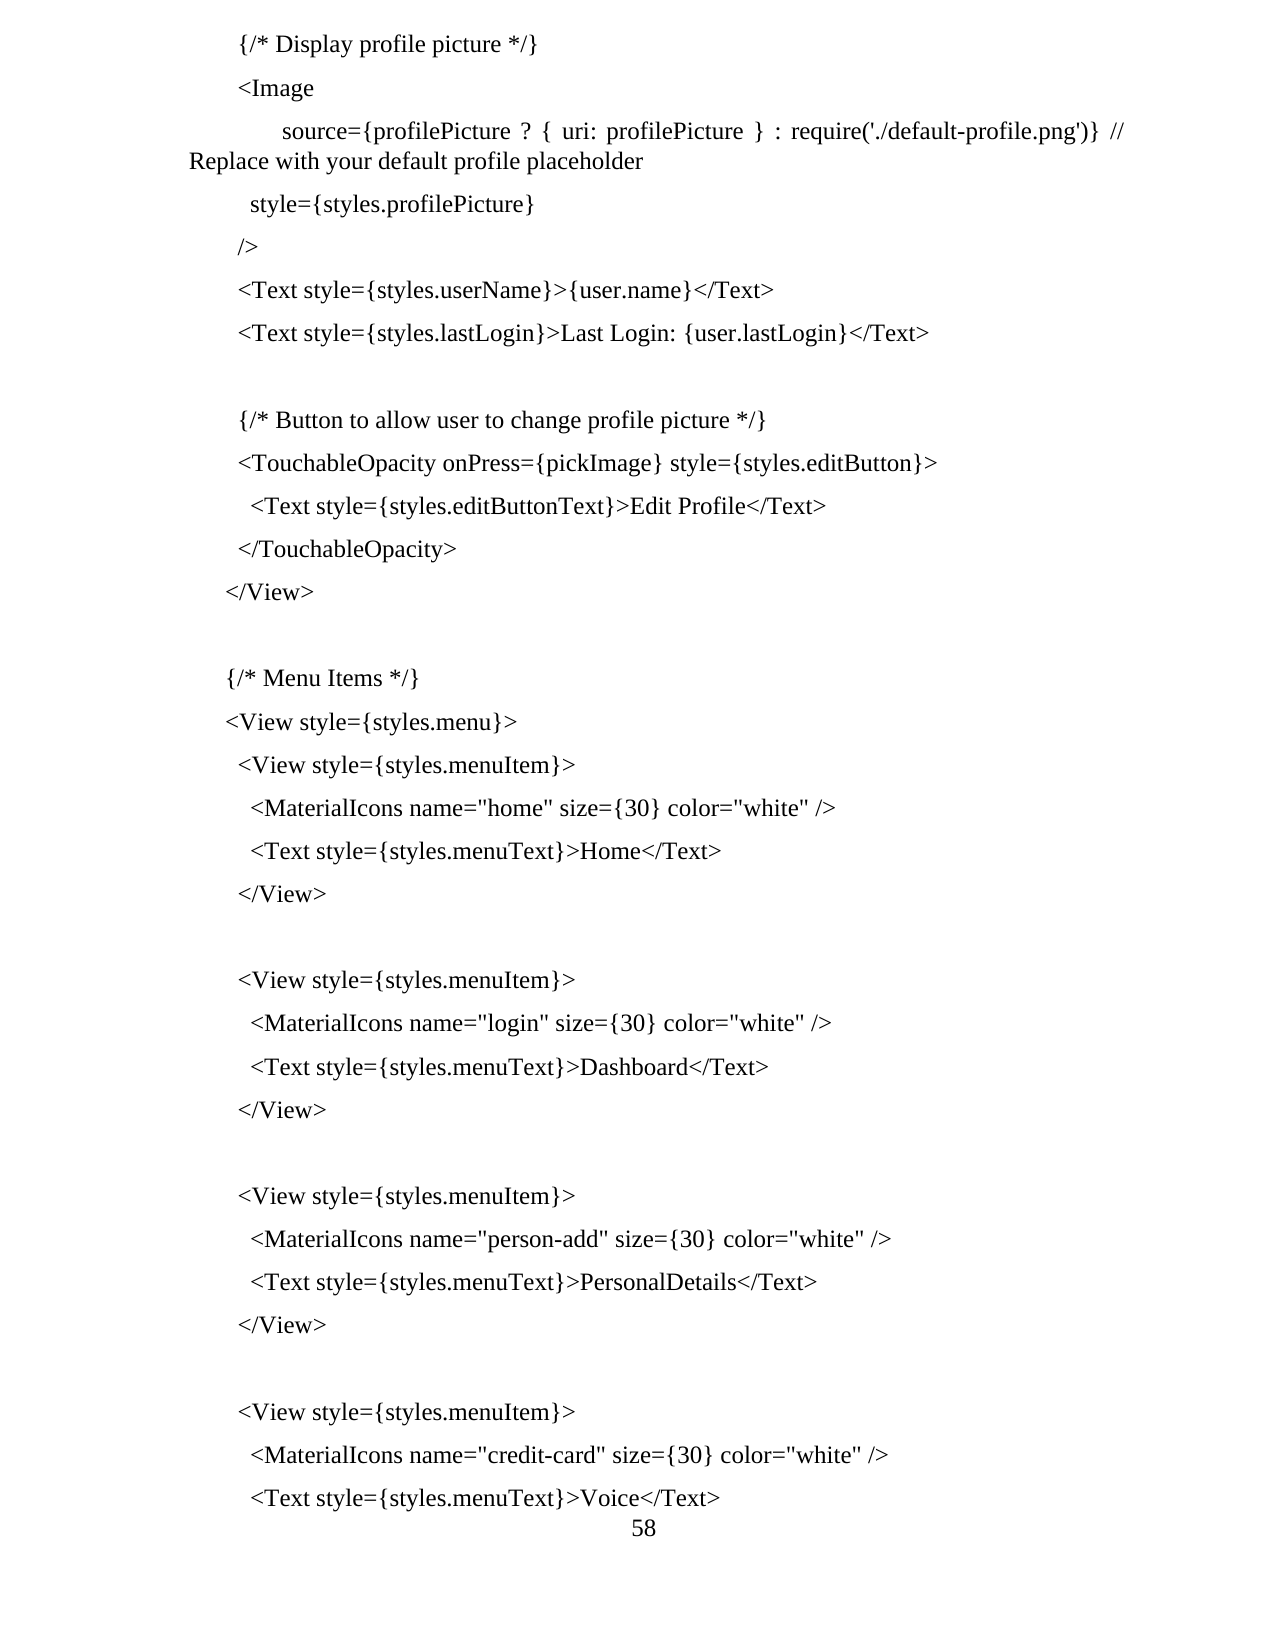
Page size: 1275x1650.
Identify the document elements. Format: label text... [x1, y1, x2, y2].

text <View style={styles.menuItem}> [187, 1181, 1126, 1210]
text <Text style={styles.lastLogin}>Last Login: {user.lastLogin}</Text> [187, 318, 1126, 347]
text <Text style={styles.menuText}>Voice</Text> [187, 1483, 1126, 1512]
text </View> [187, 879, 1126, 908]
text </View> [187, 1095, 1126, 1123]
text /> [187, 232, 1126, 261]
text <View style={styles.menuItem}> [187, 750, 1126, 778]
text </TouchableOpacity> [187, 534, 1126, 563]
text <TouchableOpacity onPress={pickImage} style={styles.editButton}> [187, 448, 1126, 477]
text <Text style={styles.menuText}>Home</Text> [187, 836, 1126, 865]
text style={styles.profilePicture} [187, 189, 1126, 218]
text </View> [187, 577, 1126, 606]
text source={profilePicture ? { uri: profilePicture } : require('./default-profile.png')} // Replace with your default profile placeholder [187, 116, 1126, 175]
text <View style={styles.menu}> [187, 707, 1126, 735]
text {/* Display profile picture */} [187, 29, 1126, 58]
text <MaterialIcons name="person-add" size={30} color="white" /> [187, 1224, 1126, 1253]
text {/* Menu Items */} [187, 663, 1126, 692]
text <View style={styles.menuItem}> [187, 1397, 1126, 1425]
text <Text style={styles.userName}>{user.name}</Text> [187, 275, 1126, 304]
text <View style={styles.menuItem}> [187, 965, 1126, 994]
text <MaterialIcons name="credit-card" size={30} color="white" /> [187, 1440, 1126, 1468]
text <Image [187, 73, 1126, 101]
text <Text style={styles.menuText}>PersonalDetails</Text> [187, 1267, 1126, 1296]
text <MaterialIcons name="login" size={30} color="white" /> [187, 1008, 1126, 1037]
text <MaterialIcons name="home" size={30} color="white" /> [187, 793, 1126, 822]
text {/* Button to allow user to change profile picture */} [187, 405, 1126, 433]
text <Text style={styles.menuText}>Dashboard</Text> [187, 1052, 1126, 1080]
text </View> [187, 1310, 1126, 1339]
text <Text style={styles.editButtonText}>Edit Profile</Text> [187, 491, 1126, 520]
